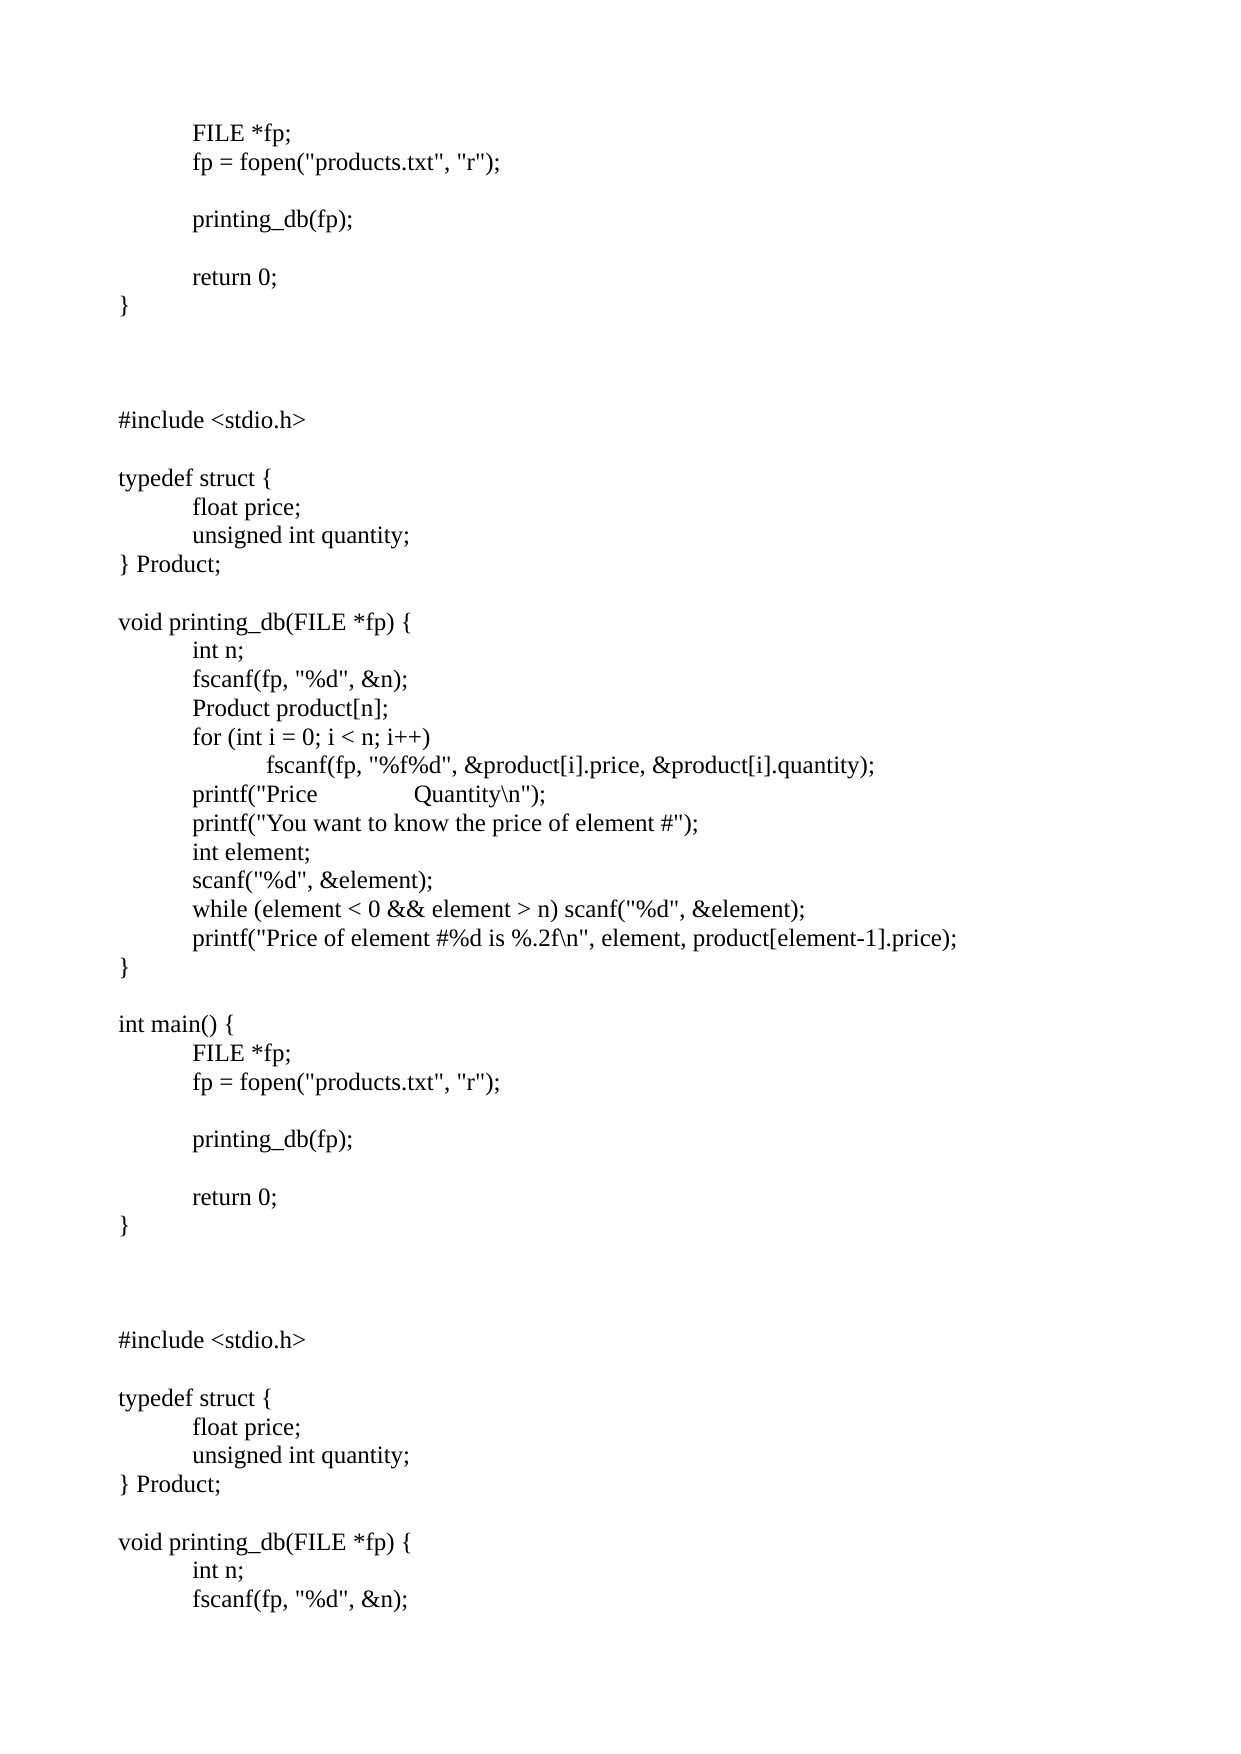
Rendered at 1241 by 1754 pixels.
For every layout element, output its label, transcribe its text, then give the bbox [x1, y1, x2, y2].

text int n; [118, 636, 1122, 664]
text FILE *fp; [118, 1038, 1122, 1067]
text printing_db(fp); [118, 1124, 1122, 1153]
text printf("Price of element #%d is %.2f\n", element, product[element-1].price); [118, 923, 1122, 952]
text fscanf(fp, "%d", &n); [118, 664, 1122, 693]
text } Product; [118, 549, 1122, 578]
text printf("You want to know the price of element #"); [118, 808, 1122, 837]
text int n; [118, 1556, 1122, 1584]
text printing_db(fp); [118, 204, 1122, 233]
text printf("Price Quantity\n"); [118, 779, 1122, 808]
text unsigned int quantity; [118, 521, 1122, 549]
text float price; [118, 1412, 1122, 1441]
text } Product; [118, 1469, 1122, 1498]
text } [118, 952, 1122, 981]
text while (element < 0 && element > n) scanf("%d", &element); [118, 894, 1122, 923]
text scanf("%d", &element); [118, 866, 1122, 894]
text fp = fopen("products.txt", "r"); [118, 1067, 1122, 1096]
text fscanf(fp, "%f%d", &product[i].price, &product[i].quantity); [118, 751, 1122, 779]
text #include <stdio.h> [118, 406, 1122, 434]
text typedef struct { [118, 463, 1122, 492]
text FILE *fp; [118, 118, 1122, 147]
text Product product[n]; [118, 693, 1122, 722]
text typedef struct { [118, 1383, 1122, 1412]
text unsigned int quantity; [118, 1441, 1122, 1469]
text } [118, 1211, 1122, 1239]
text fscanf(fp, "%d", &n); [118, 1584, 1122, 1613]
text int main() { [118, 1009, 1122, 1038]
text } [118, 291, 1122, 319]
text return 0; [118, 1182, 1122, 1211]
text fp = fopen("products.txt", "r"); [118, 147, 1122, 176]
text return 0; [118, 262, 1122, 291]
text void printing_db(FILE *fp) { [118, 1527, 1122, 1556]
text void printing_db(FILE *fp) { [118, 607, 1122, 636]
text #include <stdio.h> [118, 1326, 1122, 1354]
text float price; [118, 492, 1122, 521]
text for (int i = 0; i < n; i++) [118, 722, 1122, 751]
text int element; [118, 837, 1122, 866]
